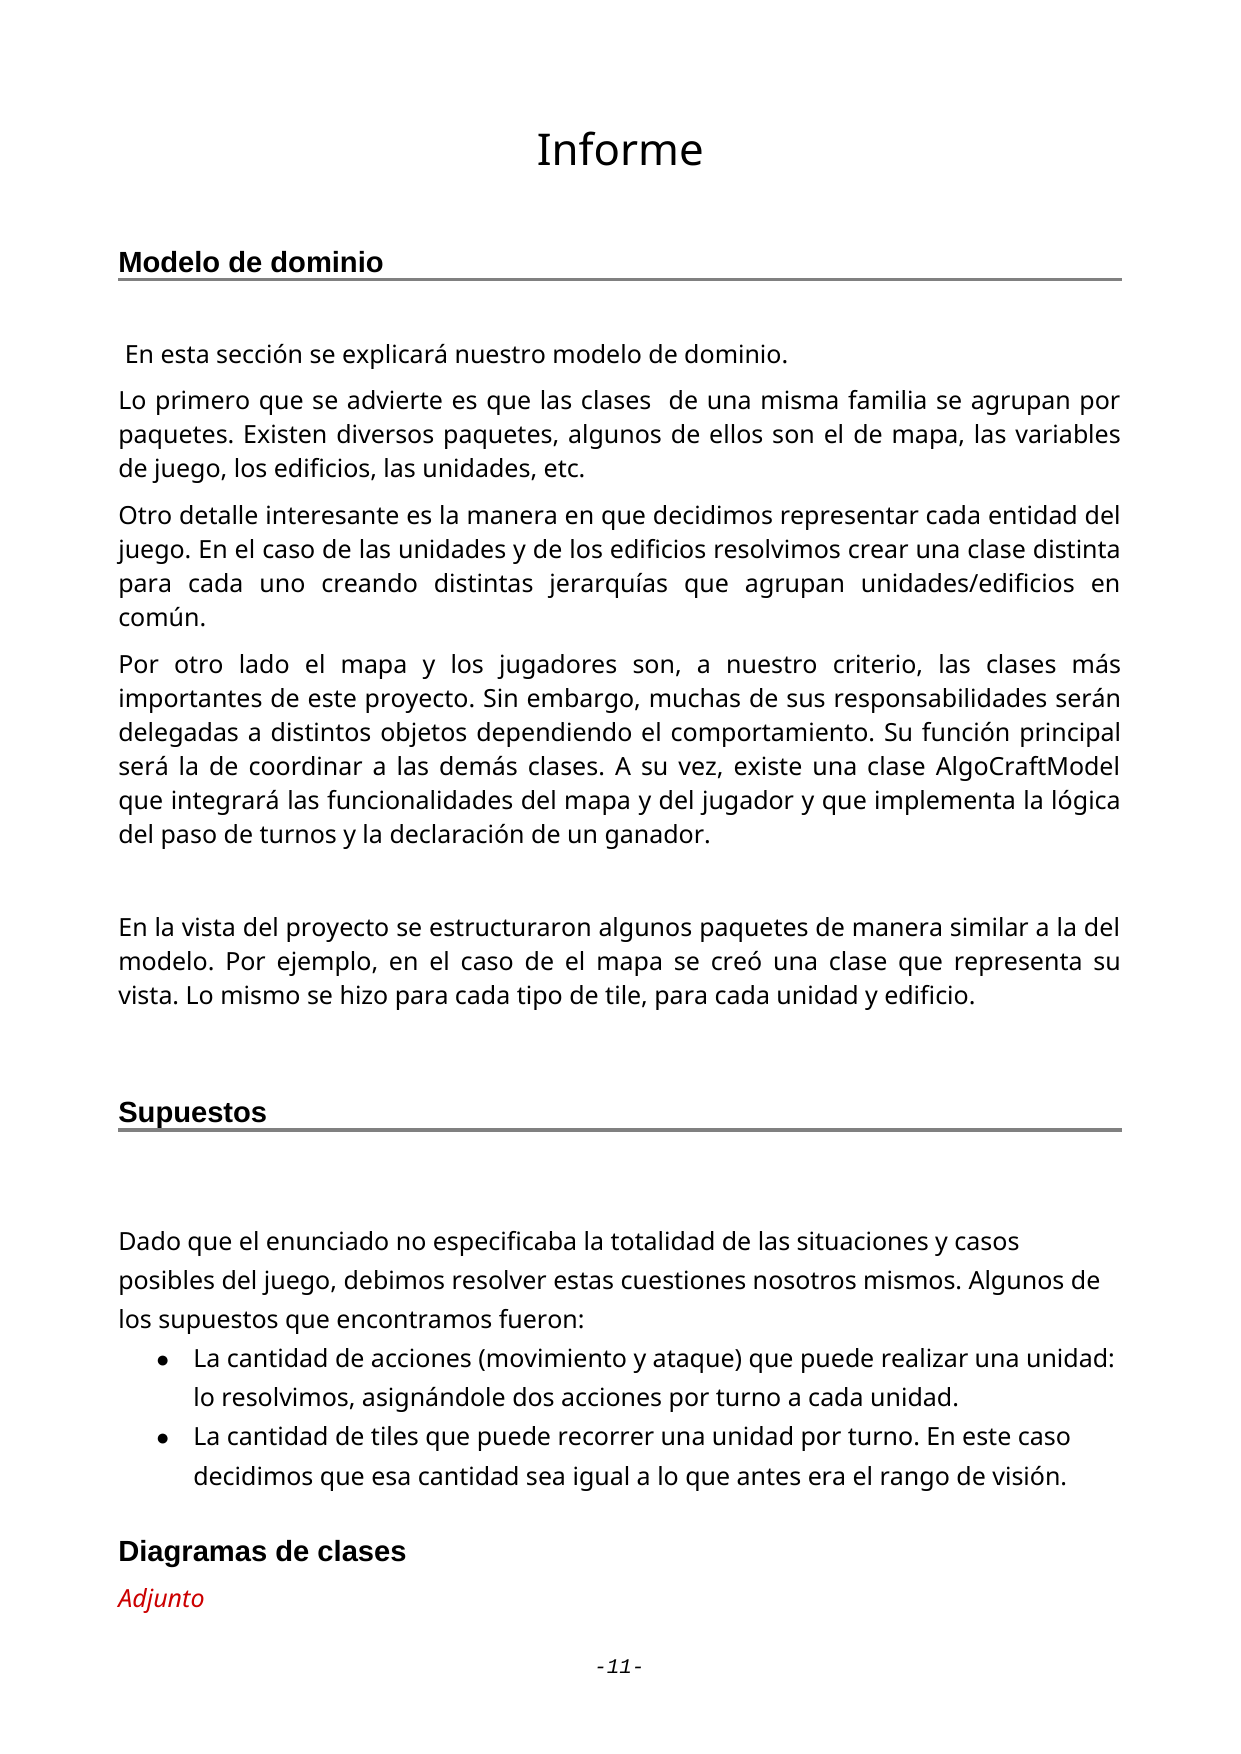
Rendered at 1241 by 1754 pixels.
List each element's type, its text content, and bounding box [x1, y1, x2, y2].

text Por otro lado el mapa y los jugadores son, a nuestro criterio, las clases más importantes de este proyecto. Sin embargo, muchas de sus responsabilidades serán delegadas a distintos objetos dependiendo el comportamiento. Su función principal será la de coordinar a las demás clases. A su vez, existe una clase AlgoCraftModel que integrará las funcionalidades del mapa y del jugador y que implementa la lógica del paso de turnos y la declaración de un ganador. [118, 646, 1122, 851]
text En la vista del proyecto se estructuraron algunos paquetes de manera similar a la del modelo. Por ejemplo, en el caso de el mapa se creó una clase que representa su vista. Lo mismo se hizo para cada tipo de tile, para cada unidad y edificio. [118, 910, 1122, 1012]
subtitle Supuestos [118, 1096, 1122, 1128]
title Informe [118, 118, 1122, 178]
text Otro detalle interesante es la manera en que decidimos representar cada entidad del juego. En el caso de las unidades y de los edificios resolvimos crear una clase distinta para cada uno creando distintas jerarquías que agrupan unidades/edificios en común. [118, 497, 1122, 634]
text Lo primero que se advierte es que las clases de una misma familia se agrupan por paquetes. Existen diversos paquetes, algunos de ellos son el de mapa, las variables de juego, los edificios, las unidades, etc. [118, 383, 1122, 485]
text Dado que el enunciado no especificaba la totalidad de las situaciones y casos posibles del juego, debimos resolver estas cuestiones nosotros mismos. Algunos de los supuestos que encontramos fueron: [118, 1223, 1122, 1336]
list La cantidad de tiles que puede recorrer una unidad por turno. En este caso decidimos que esa cantidad sea igual a lo que antes era el rango de visión. [156, 1419, 1122, 1492]
text En esta sección se explicará nuestro modelo de dominio. [118, 336, 1122, 370]
subtitle Diagramas de clases [118, 1535, 1122, 1567]
subtitle Modelo de dominio [118, 246, 1122, 278]
text Adjunto [118, 1581, 1122, 1614]
list La cantidad de acciones (movimiento y ataque) que puede realizar una unidad: lo resolvimos, asignándole dos acciones por turno a cada unidad. [156, 1341, 1122, 1414]
